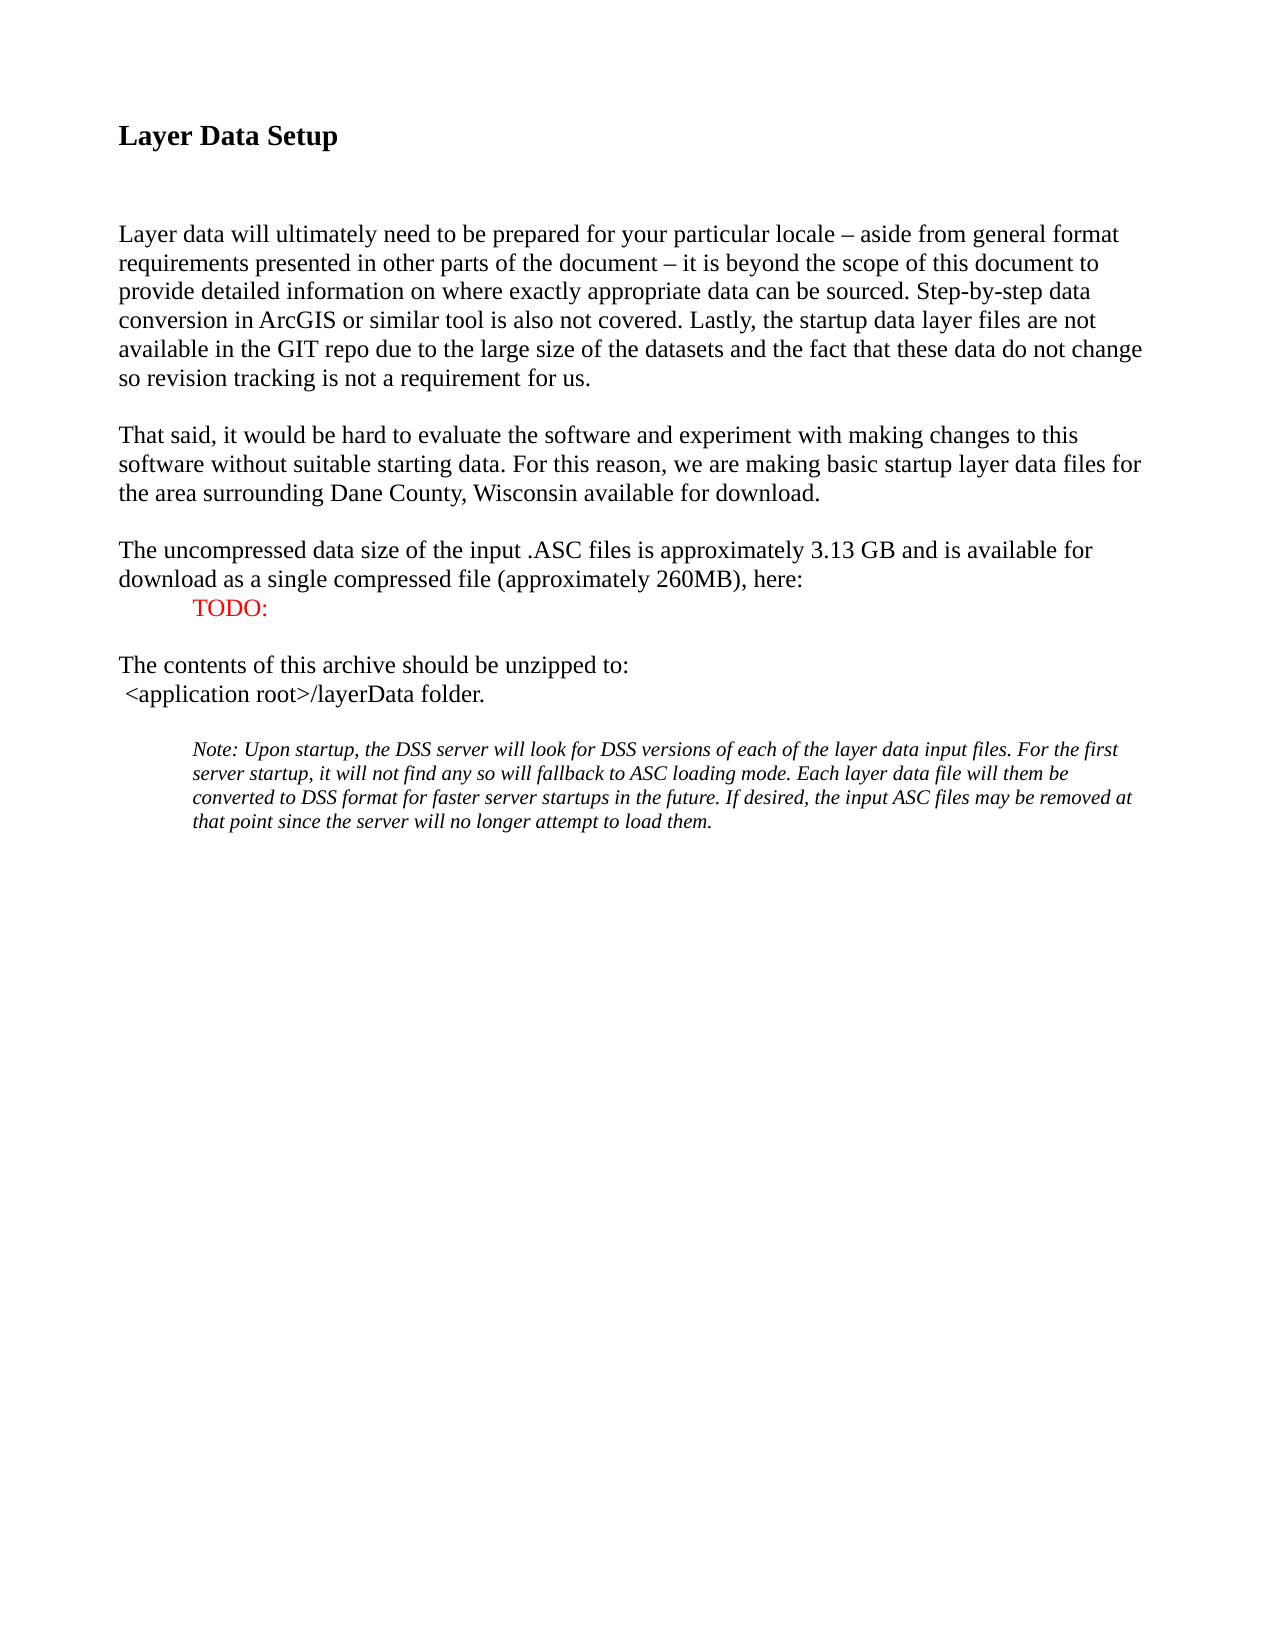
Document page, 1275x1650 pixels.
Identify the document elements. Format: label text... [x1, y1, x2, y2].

text Note: Upon startup, the DSS server will look for DSS versions of each of the layer data input files. For the first server startup, it will not find any so will fallback to ASC loading mode. Each layer data file will them be converted to DSS format for faster server startups in the future. If desired, the input ASC files may be removed at that point since the server will no longer attempt to load them. [192, 736, 1157, 833]
text TODO: [118, 593, 1157, 621]
text <application root>/layerData folder. [118, 679, 1157, 708]
text The uncompressed data size of the input .ASC files is approximately 3.13 GB and is available for download as a single compressed file (approximately 260MB), here: [118, 535, 1157, 593]
text Layer data will ultimately need to be prepared for your particular locale – aside from general format requirements presented in other parts of the document – it is beyond the scope of this document to provide detailed information on where exactly appropriate data can be sourced. Step-by-step data conversion in ArcGIS or similar tool is also not covered. Lastly, the startup data layer files are not available in the GIT repo due to the large size of the datasets and the fact that these data do not change so revision tracking is not a requirement for us. [118, 219, 1157, 391]
text Layer Data Setup [118, 118, 1157, 152]
text The contents of this archive should be unzipped to: [118, 650, 1157, 679]
text That said, it would be hard to evaluate the software and experiment with making changes to this software without suitable starting data. For this reason, we are making basic startup layer data files for the area surrounding Dane County, Wisconsin available for download. [118, 420, 1157, 506]
